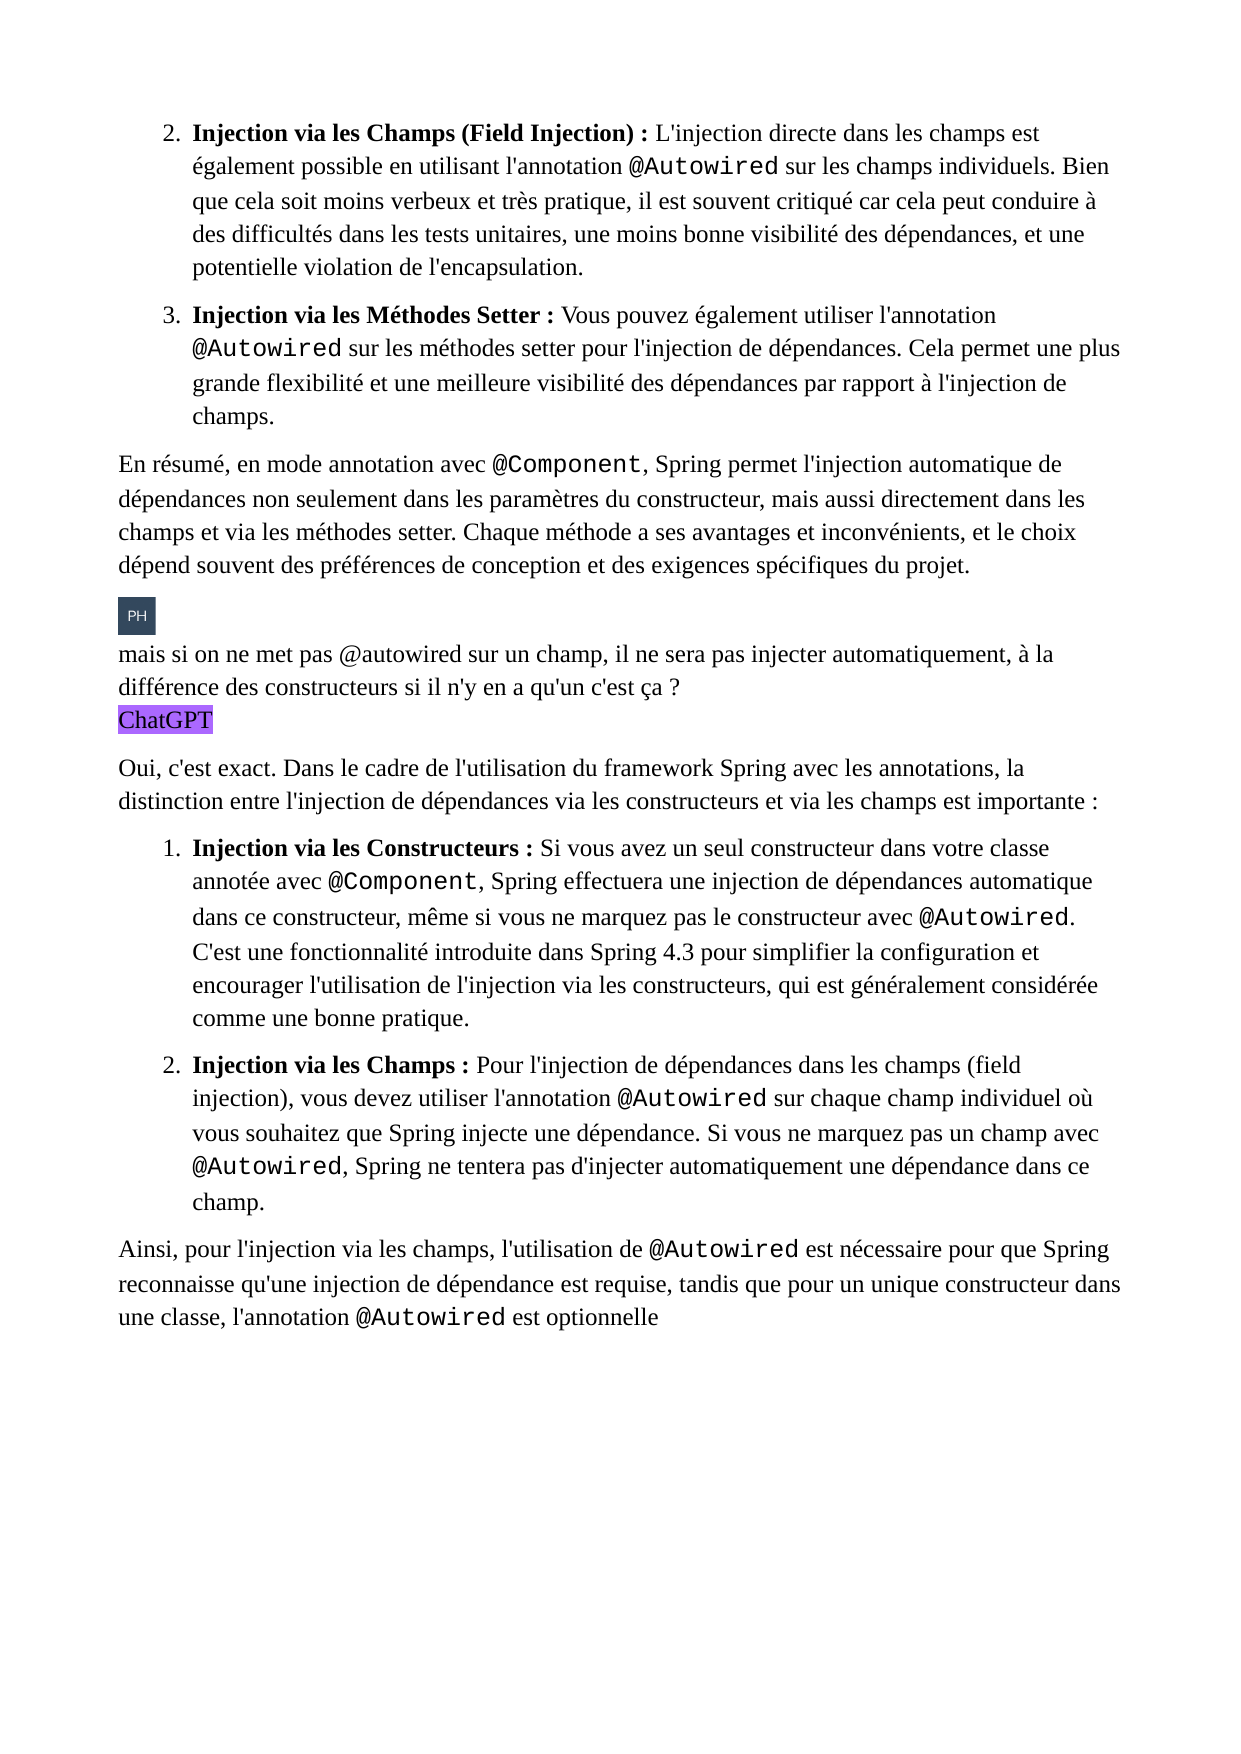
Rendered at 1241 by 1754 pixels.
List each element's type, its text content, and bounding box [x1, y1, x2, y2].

list Injection via les Méthodes Setter : Vous pouvez également utiliser l'annotation @Autowired sur les méthodes setter pour l'injection de dépendances. Cela permet une plus grande flexibilité et une meilleure visibilité des dépendances par rapport à l'injection de champs. [162, 300, 1122, 430]
picture [118, 597, 156, 635]
text Oui, c'est exact. Dans le cadre de l'utilisation du framework Spring avec les annotations, la distinction entre l'injection de dépendances via les constructeurs et via les champs est importante : [118, 753, 1122, 814]
list Injection via les Constructeurs : Si vous avez un seul constructeur dans votre classe annotée avec @Component, Spring effectuera une injection de dépendances automatique dans ce constructeur, même si vous ne marquez pas le constructeur avec @Autowired. C'est une fonctionnalité introduite dans Spring 4.3 pour simplifier la configuration et encourager l'utilisation de l'injection via les constructeurs, qui est généralement considérée comme une bonne pratique. [162, 833, 1122, 1031]
list Injection via les Champs : Pour l'injection de dépendances dans les champs (field injection), vous devez utiliser l'annotation @Autowired sur chaque champ individuel où vous souhaitez que Spring injecte une dépendance. Si vous ne marquez pas un champ avec @Autowired, Spring ne tentera pas d'injecter automatiquement une dépendance dans ce champ. [162, 1050, 1122, 1215]
text ChatGPT [118, 705, 1122, 734]
list Injection via les Champs (Field Injection) : L'injection directe dans les champs est également possible en utilisant l'annotation @Autowired sur les champs individuels. Bien que cela soit moins verbeux et très pratique, il est souvent critiqué car cela peut conduire à des difficultés dans les tests unitaires, une moins bonne visibilité des dépendances, et une potentielle violation de l'encapsulation. [162, 118, 1122, 281]
text En résumé, en mode annotation avec @Component, Spring permet l'injection automatique de dépendances non seulement dans les paramètres du constructeur, mais aussi directement dans les champs et via les méthodes setter. Chaque méthode a ses avantages et inconvénients, et le choix dépend souvent des préférences de conception et des exigences spécifiques du projet. [118, 449, 1122, 578]
text Ainsi, pour l'injection via les champs, l'utilisation de @Autowired est nécessaire pour que Spring reconnaisse qu'une injection de dépendance est requise, tandis que pour un unique constructeur dans une classe, l'annotation @Autowired est optionnelle [118, 1234, 1122, 1333]
text mais si on ne met pas @autowired sur un champ, il ne sera pas injecter automatiquement, à la différence des constructeurs si il n'y en a qu'un c'est ça ? [118, 639, 1122, 701]
